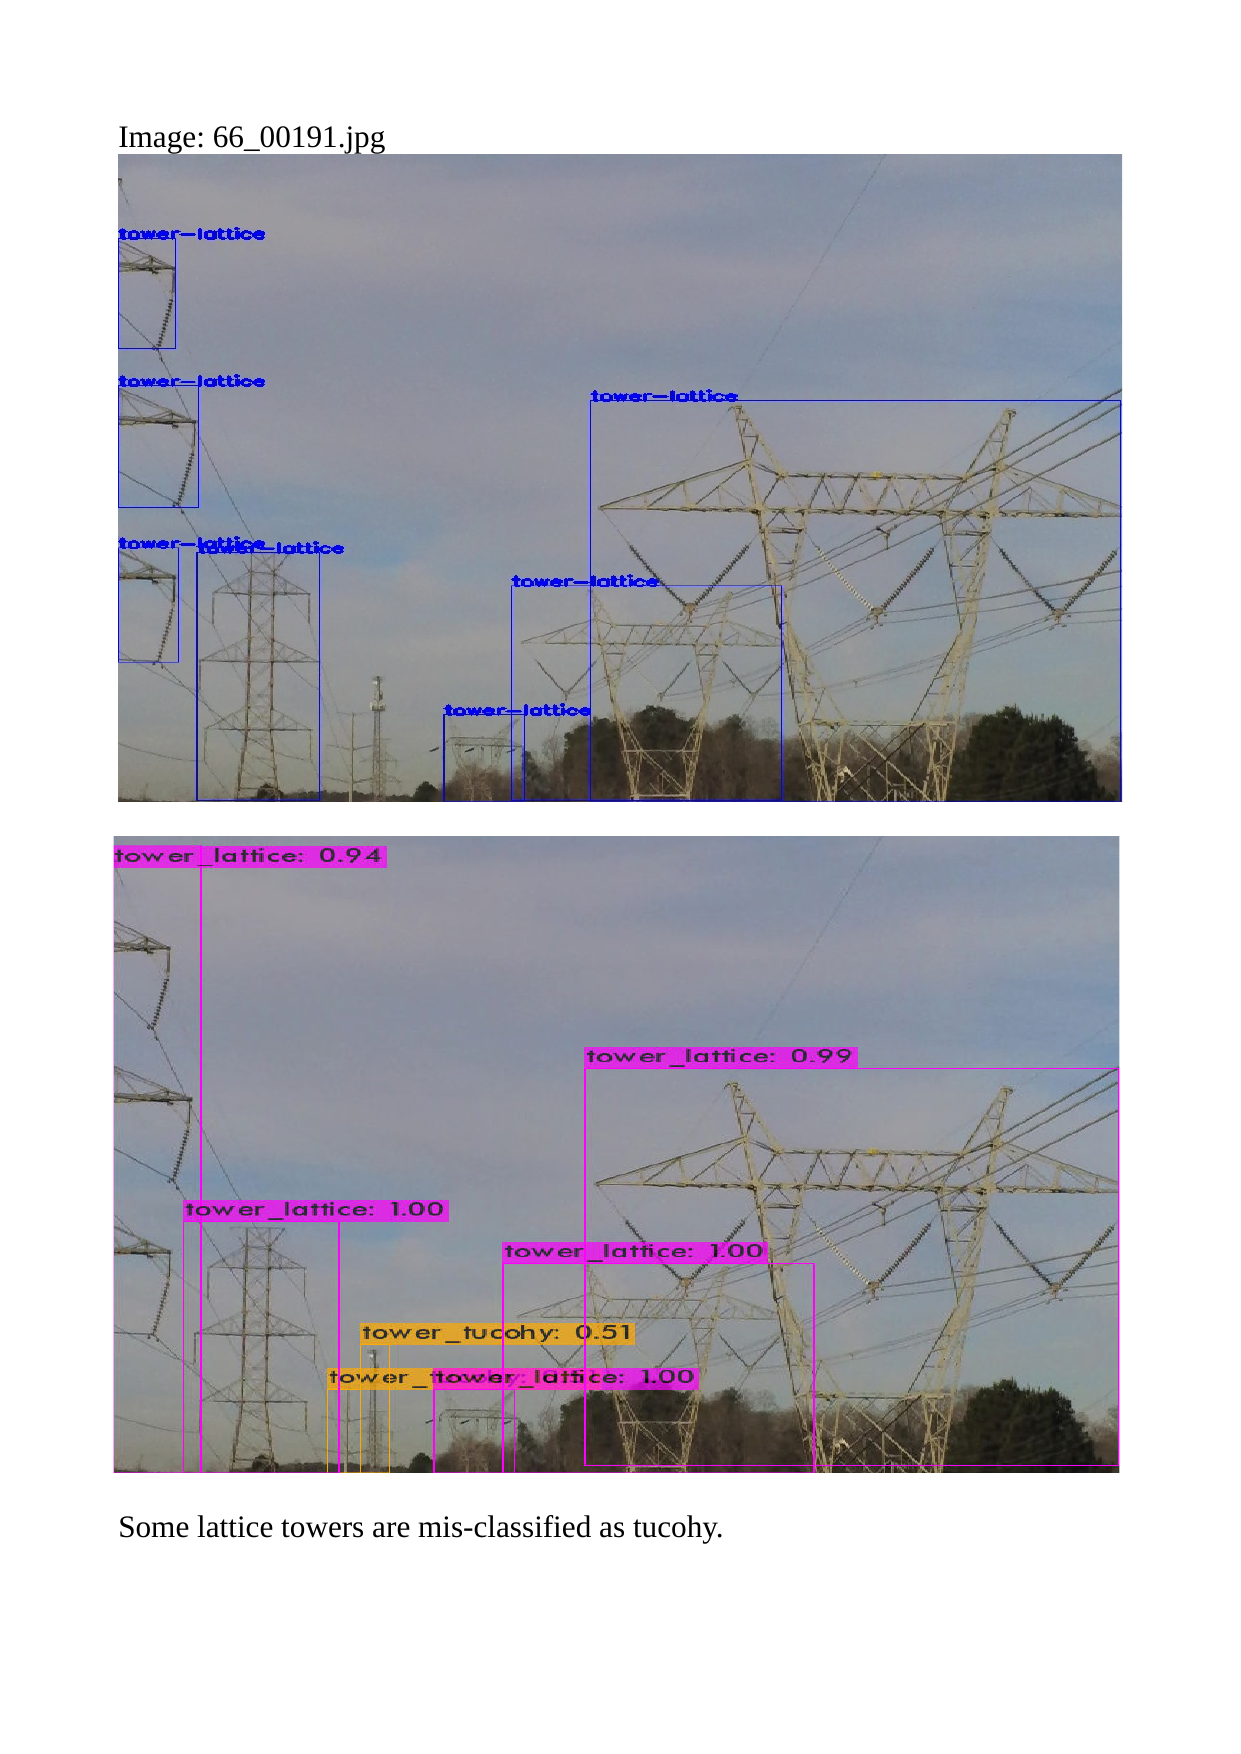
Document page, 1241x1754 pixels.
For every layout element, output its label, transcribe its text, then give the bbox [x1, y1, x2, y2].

text Some lattice towers are mis-classified as tucohy. [118, 1509, 1122, 1544]
text Image: 66_00191.jpg [118, 118, 1122, 154]
picture [118, 154, 1123, 802]
picture [113, 836, 1120, 1473]
